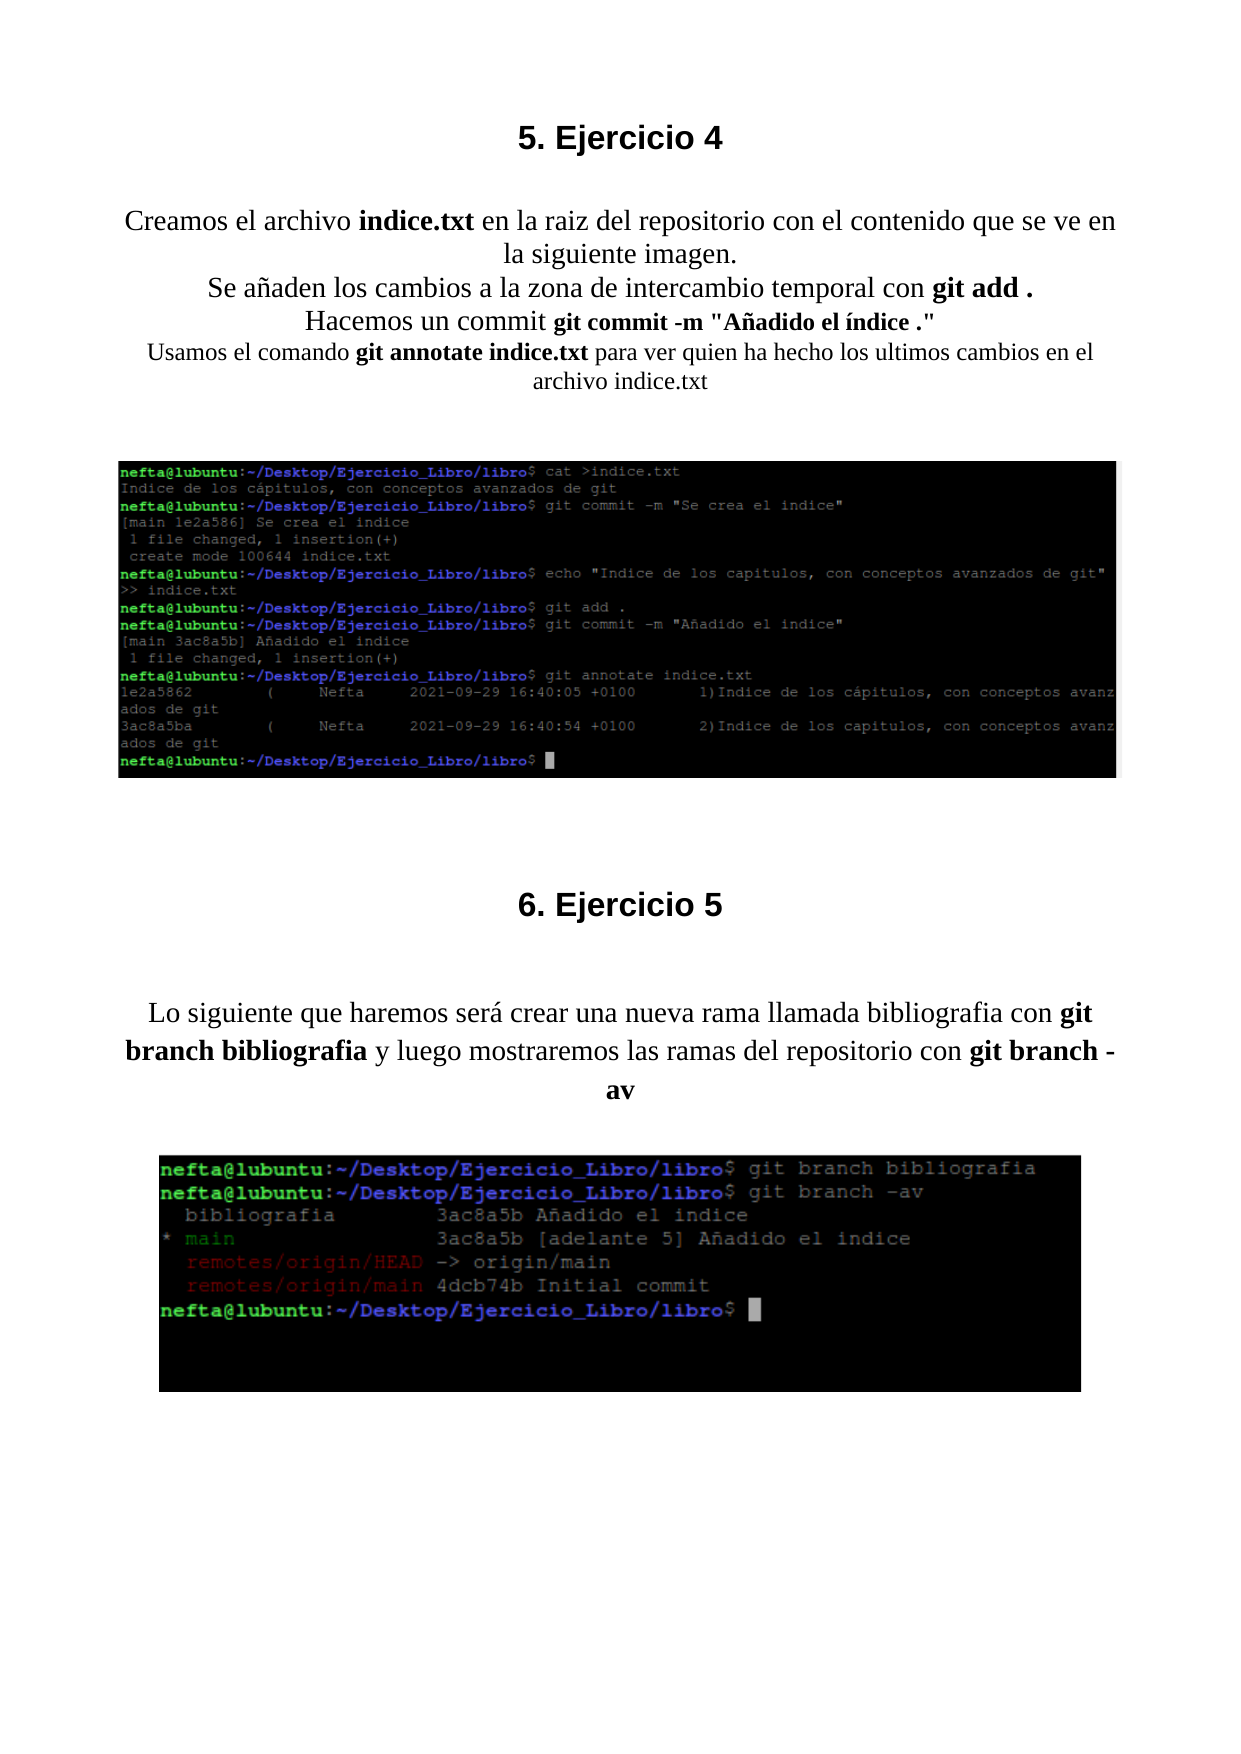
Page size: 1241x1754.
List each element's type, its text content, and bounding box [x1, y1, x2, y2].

picture [159, 1154, 1082, 1392]
subtitle 6. Ejercicio 5 [118, 885, 1122, 923]
picture [118, 461, 1123, 778]
text Creamos el archivo indice.txt en la raiz del repositorio con el contenido que se ve en la siguiente imagen. [118, 203, 1122, 270]
subtitle 5. Ejercicio 4 [118, 118, 1122, 157]
text Usamos el comando git annotate indice.txt para ver quien ha hecho los ultimos cambios en el archivo indice.txt [118, 337, 1122, 394]
text Lo siguiente que haremos será crear una nueva rama llamada bibliografia con git branch bibliografia y luego mostraremos las ramas del repositorio con git branch -av [118, 995, 1122, 1106]
text Se añaden los cambios a la zona de intercambio temporal con git add . [118, 270, 1122, 303]
text Hacemos un commit git commit -m "Añadido el índice ." [118, 303, 1122, 337]
